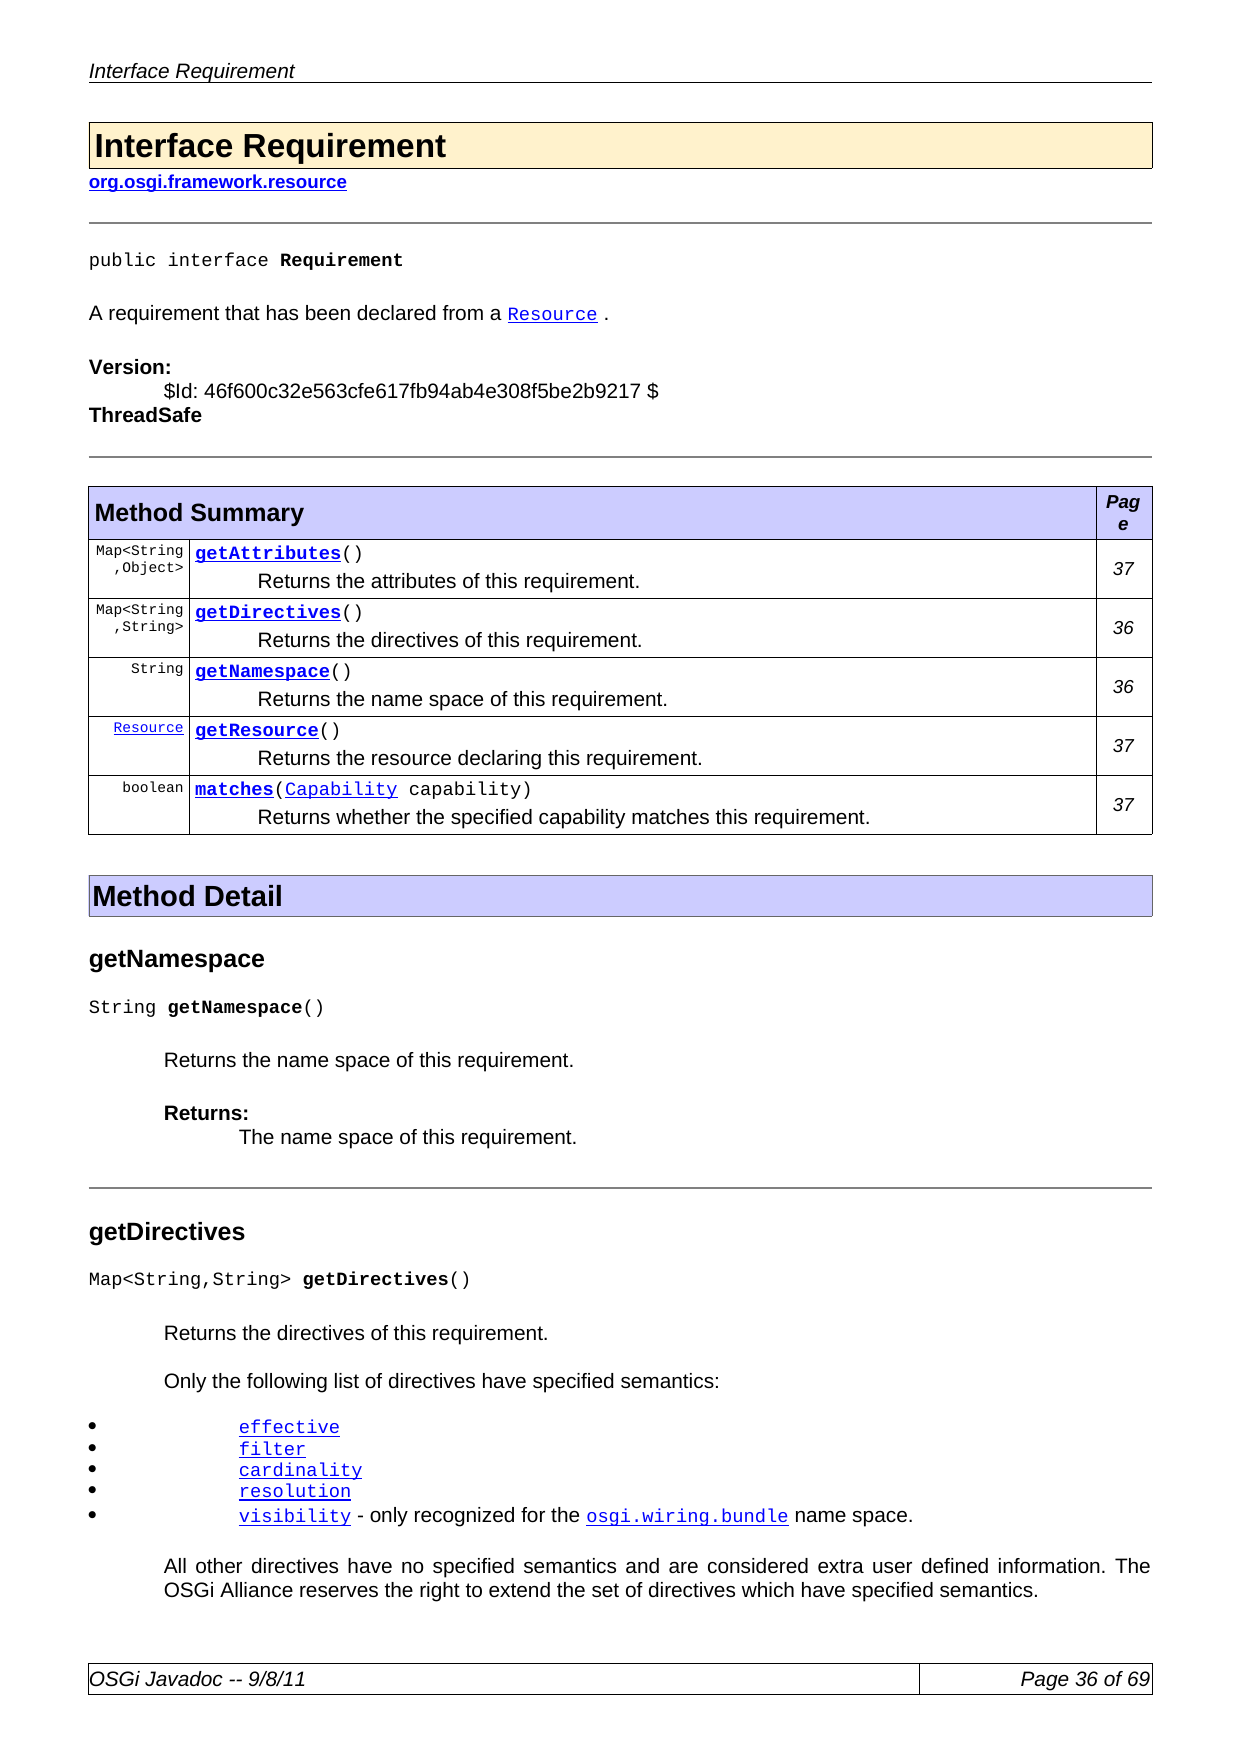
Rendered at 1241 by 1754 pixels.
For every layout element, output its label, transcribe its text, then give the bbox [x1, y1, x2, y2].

text ThreadSafe [88, 403, 1152, 427]
table_cell 35 [1097, 599, 1152, 657]
table_cell getAttributes() Returns the attributes of this requirement. [190, 540, 1096, 598]
list resolution [88, 1482, 1152, 1503]
text A requirement that has been declared from a Resource . [88, 301, 1152, 326]
table_cell getResource() Returns the resource declaring this requirement. [190, 717, 1096, 775]
text String getNamespace() [88, 997, 1152, 1019]
table_cell getDirectives() Returns the directives of this requirement. [190, 599, 1096, 657]
table_cell matches(Capability capability) Returns whether the specified capability matches this requirement. [190, 776, 1096, 834]
text Returns: [163, 1101, 1152, 1125]
text org.osgi.framework.resource [88, 171, 1152, 193]
table_cell 36 [1097, 540, 1152, 598]
table_cell Map<String,String> [89, 599, 189, 657]
text Returns the name space of this requirement. [163, 1048, 1152, 1072]
list effective [88, 1418, 1152, 1439]
subtitle getDirectives [88, 1217, 1152, 1246]
list visibility - only recognized for the osgi.wiring.bundle name space. [88, 1503, 1152, 1528]
table_cell 36 [1097, 717, 1152, 775]
table_cell 35 [1097, 658, 1152, 716]
text Only the following list of directives have specified semantics: [163, 1369, 1152, 1393]
table_cell Resource [89, 717, 189, 775]
table_cell 36 [1097, 776, 1152, 834]
text Returns the directives of this requirement. [163, 1320, 1152, 1344]
text public interface Requirement [88, 250, 1152, 272]
table_cell String [89, 658, 189, 716]
text Map<String,String> getDirectives() [88, 1270, 1152, 1291]
text All other directives have no specified semantics and are considered extra user defined information. The OSGi Alliance reserves the right to extend the set of directives which have specified semantics. [163, 1553, 1152, 1601]
list cardinality [88, 1461, 1152, 1482]
subtitle Interface Requirement [90, 123, 1152, 168]
table_cell boolean [89, 776, 189, 834]
text The name space of this requirement. [238, 1125, 1152, 1149]
table_cell getNamespace() Returns the name space of this requirement. [190, 658, 1096, 716]
subtitle Method Detail [90, 876, 1152, 916]
table_cell Map<String,Object> [89, 540, 189, 598]
table_header Page [1097, 487, 1152, 539]
subtitle getNamespace [88, 944, 1152, 973]
table_header Method Summary [89, 487, 1096, 539]
list filter [88, 1439, 1152, 1461]
text Version: [88, 355, 1152, 379]
text $Id: 46f600c32e563cfe617fb94ab4e308f5be2b9217 $ [163, 379, 1152, 403]
